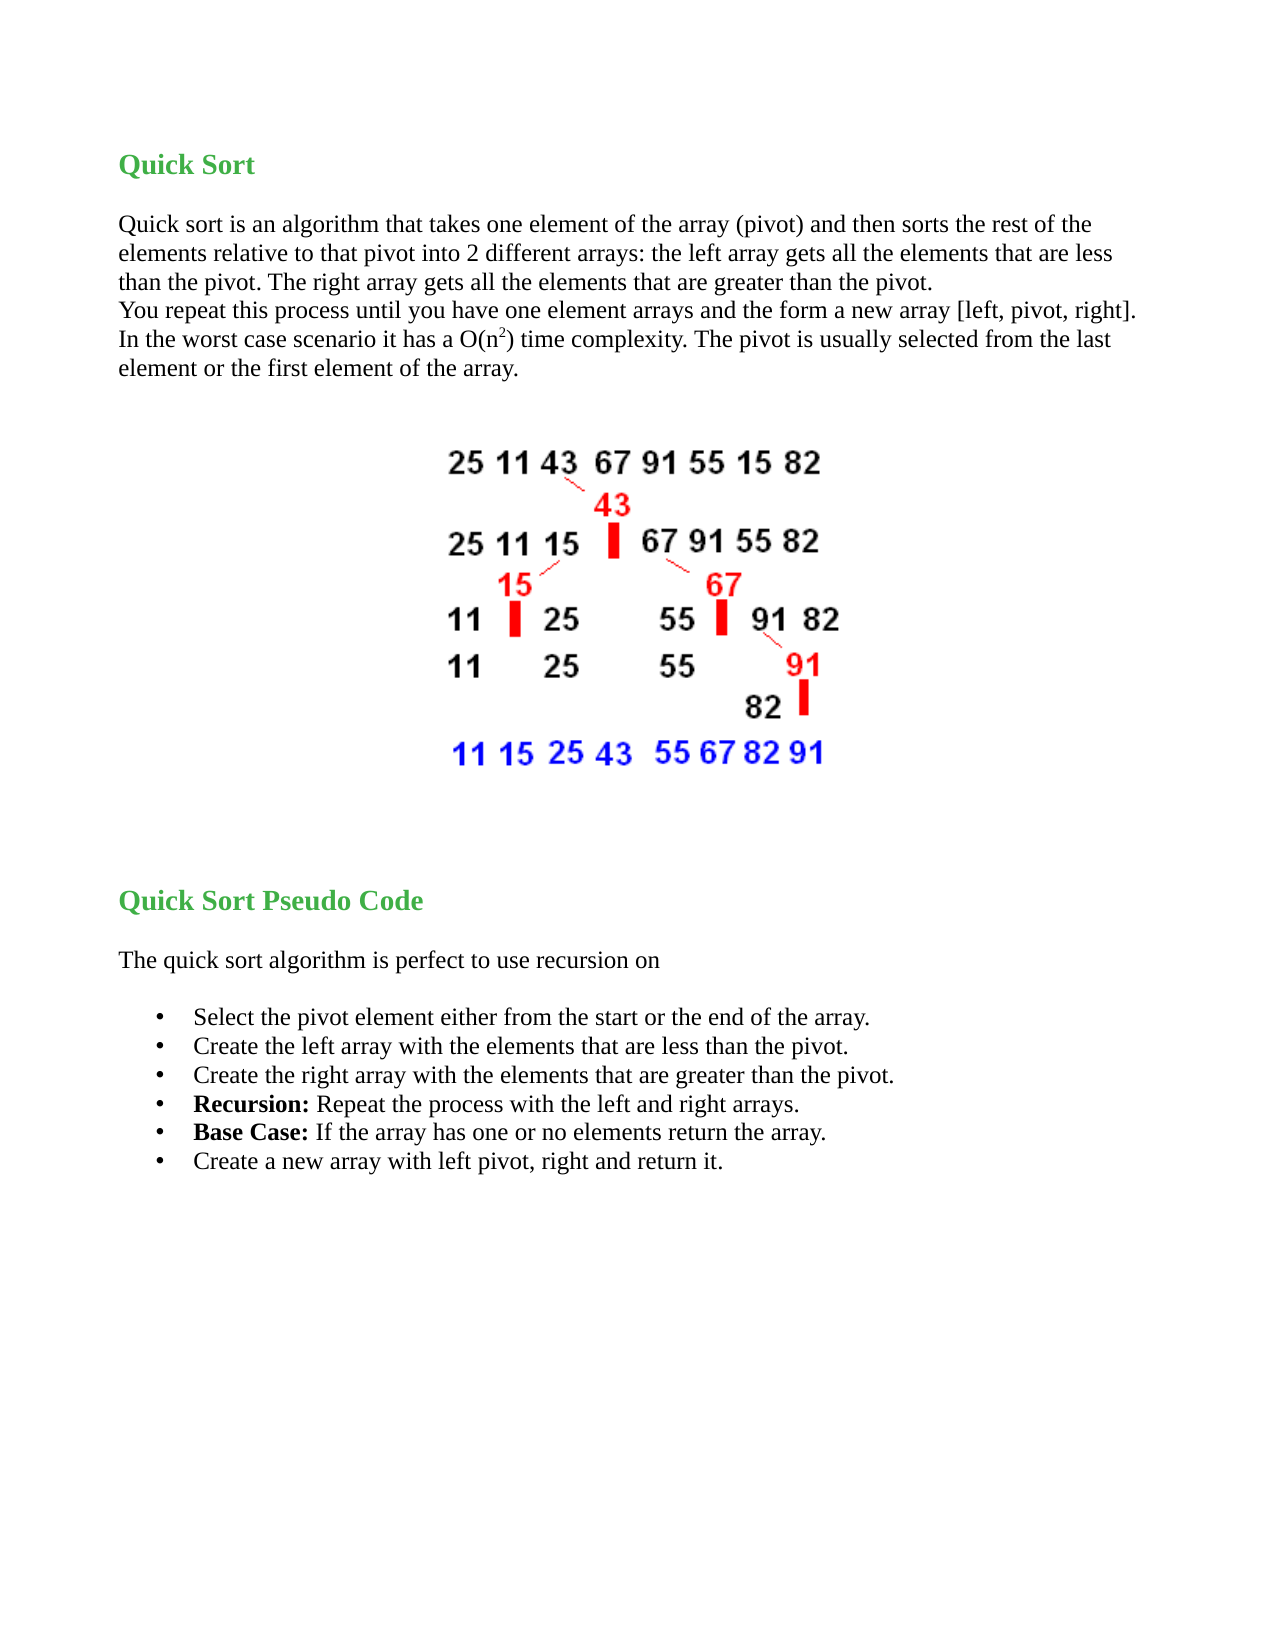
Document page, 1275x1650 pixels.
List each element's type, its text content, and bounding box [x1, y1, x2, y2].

list Base Case: If the array has one or no elements return the array. [156, 1117, 1157, 1146]
list Select the pivot element either from the start or the end of the array. [156, 1002, 1157, 1031]
text In the worst case scenario it has a O(n2) time complexity. The pivot is usually selected from the last element or the first element of the array. [118, 324, 1157, 382]
list Recursion: Repeat the process with the left and right arrays. [156, 1089, 1157, 1117]
list Create a new array with left pivot, right and return it. [156, 1146, 1157, 1175]
text Quick sort is an algorithm that takes one element of the array (pivot) and then sorts the rest of the elements relative to that pivot into 2 different arrays: the left array gets all the elements that are less than the pivot. The right array gets all the elements that are greater than the pivot. [118, 209, 1157, 295]
picture [402, 410, 873, 797]
text Quick Sort Pseudo Code [118, 883, 1157, 916]
list Create the left array with the elements that are less than the pivot. [156, 1031, 1157, 1060]
text You repeat this process until you have one element arrays and the form a new array [left, pivot, right]. [118, 295, 1157, 324]
text The quick sort algorithm is perfect to use recursion on [118, 945, 1157, 974]
text Quick Sort [118, 147, 1157, 180]
list Create the right array with the elements that are greater than the pivot. [156, 1060, 1157, 1089]
